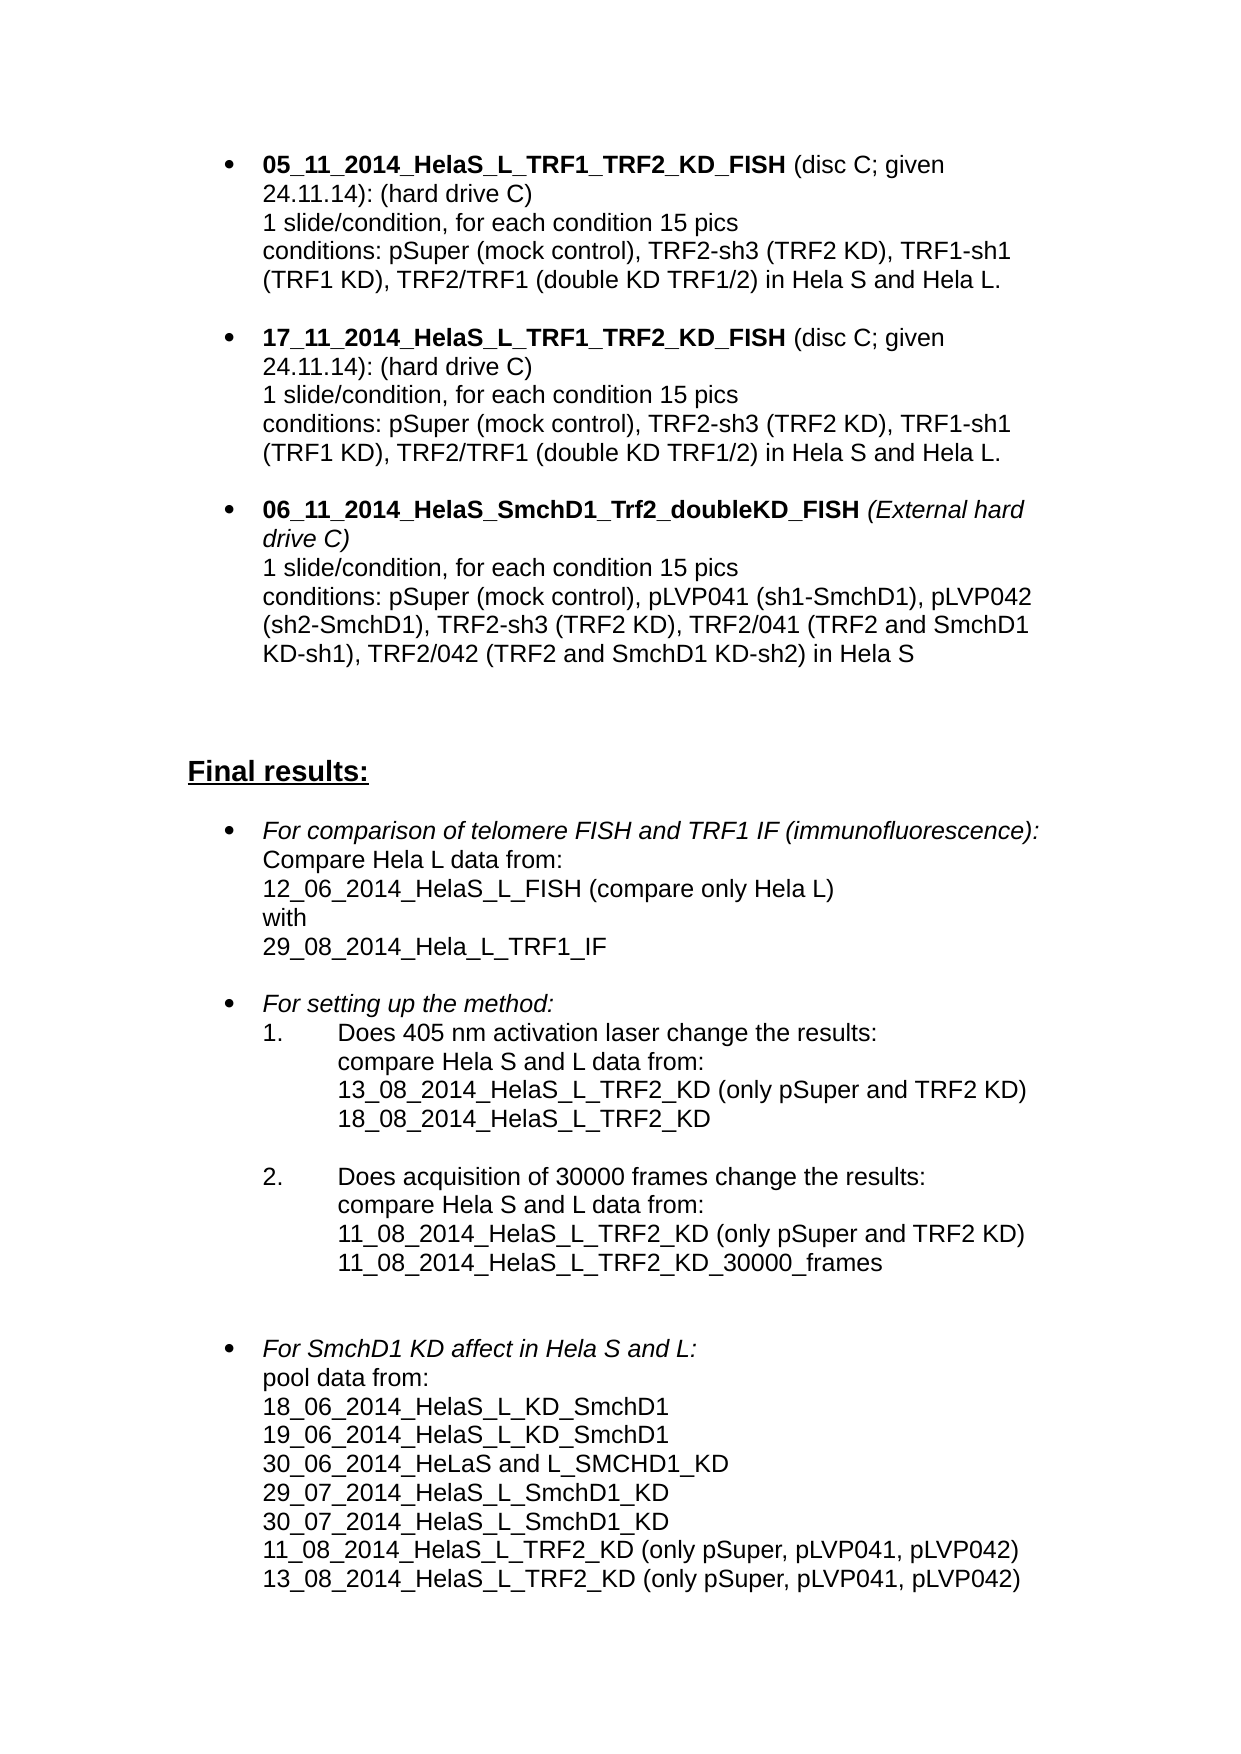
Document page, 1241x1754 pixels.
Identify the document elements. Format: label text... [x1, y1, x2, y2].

list compare Hela S and L data from: [262, 1190, 1053, 1219]
list with [262, 903, 1053, 931]
list 11_08_2014_HelaS_L_TRF2_KD (only pSuper and TRF2 KD) [262, 1219, 1053, 1248]
list 18_08_2014_HelaS_L_TRF2_KD [262, 1104, 1053, 1133]
list 12_06_2014_HelaS_L_FISH (compare only Hela L) [262, 874, 1053, 903]
list 06_11_2014_HelaS_SmchD1_Trf2_doubleKD_FISH (External hard drive C) [225, 495, 1053, 553]
list 1. Does 405 nm activation laser change the results: [262, 1018, 1053, 1047]
list 11_08_2014_HelaS_L_TRF2_KD_30000_frames [262, 1248, 1053, 1277]
list 13_08_2014_HelaS_L_TRF2_KD (only pSuper and TRF2 KD) [262, 1075, 1053, 1104]
list 1 slide/condition, for each condition 15 pics [262, 380, 1053, 409]
list For SmchD1 KD affect in Hela S and L: [225, 1334, 1053, 1363]
list 17_11_2014_HelaS_L_TRF1_TRF2_KD_FISH (disc C; given 24.11.14): (hard drive C) [225, 323, 1053, 380]
list 1 slide/condition, for each condition 15 pics [262, 208, 1053, 236]
list 05_11_2014_HelaS_L_TRF1_TRF2_KD_FISH (disc C; given 24.11.14): (hard drive C) [225, 150, 1053, 208]
list Compare Hela L data from: [262, 845, 1053, 874]
list 29_07_2014_HelaS_L_SmchD1_KD [262, 1478, 1053, 1507]
list For setting up the method: [225, 989, 1053, 1018]
list conditions: pSuper (mock control), TRF2-sh3 (TRF2 KD), TRF1-sh1 (TRF1 KD), TRF2/TRF1 (double KD TRF1/2) in Hela S and Hela L. [262, 409, 1053, 466]
list 19_06_2014_HelaS_L_KD_SmchD1 [262, 1420, 1053, 1449]
list pool data from: [262, 1363, 1053, 1392]
list 13_08_2014_HelaS_L_TRF2_KD (only pSuper, pLVP041, pLVP042) [262, 1564, 1053, 1593]
list For comparison of telomere FISH and TRF1 IF (immunofluorescence): [225, 816, 1053, 845]
list compare Hela S and L data from: [262, 1047, 1053, 1075]
list 1 slide/condition, for each condition 15 pics [262, 553, 1053, 582]
text Final results: [187, 754, 1053, 788]
list 30_06_2014_HeLaS and L_SMCHD1_KD [262, 1449, 1053, 1478]
list 11_08_2014_HelaS_L_TRF2_KD (only pSuper, pLVP041, pLVP042) [262, 1535, 1053, 1564]
list 30_07_2014_HelaS_L_SmchD1_KD [262, 1507, 1053, 1535]
list 18_06_2014_HelaS_L_KD_SmchD1 [262, 1392, 1053, 1420]
list conditions: pSuper (mock control), pLVP041 (sh1-SmchD1), pLVP042 (sh2-SmchD1), TRF2-sh3 (TRF2 KD), TRF2/041 (TRF2 and SmchD1 KD-sh1), TRF2/042 (TRF2 and SmchD1 KD-sh2) in Hela S [262, 582, 1053, 668]
list conditions: pSuper (mock control), TRF2-sh3 (TRF2 KD), TRF1-sh1 (TRF1 KD), TRF2/TRF1 (double KD TRF1/2) in Hela S and Hela L. [262, 236, 1053, 294]
list 2. Does acquisition of 30000 frames change the results: [262, 1162, 1053, 1190]
list 29_08_2014_Hela_L_TRF1_IF [262, 931, 1053, 960]
